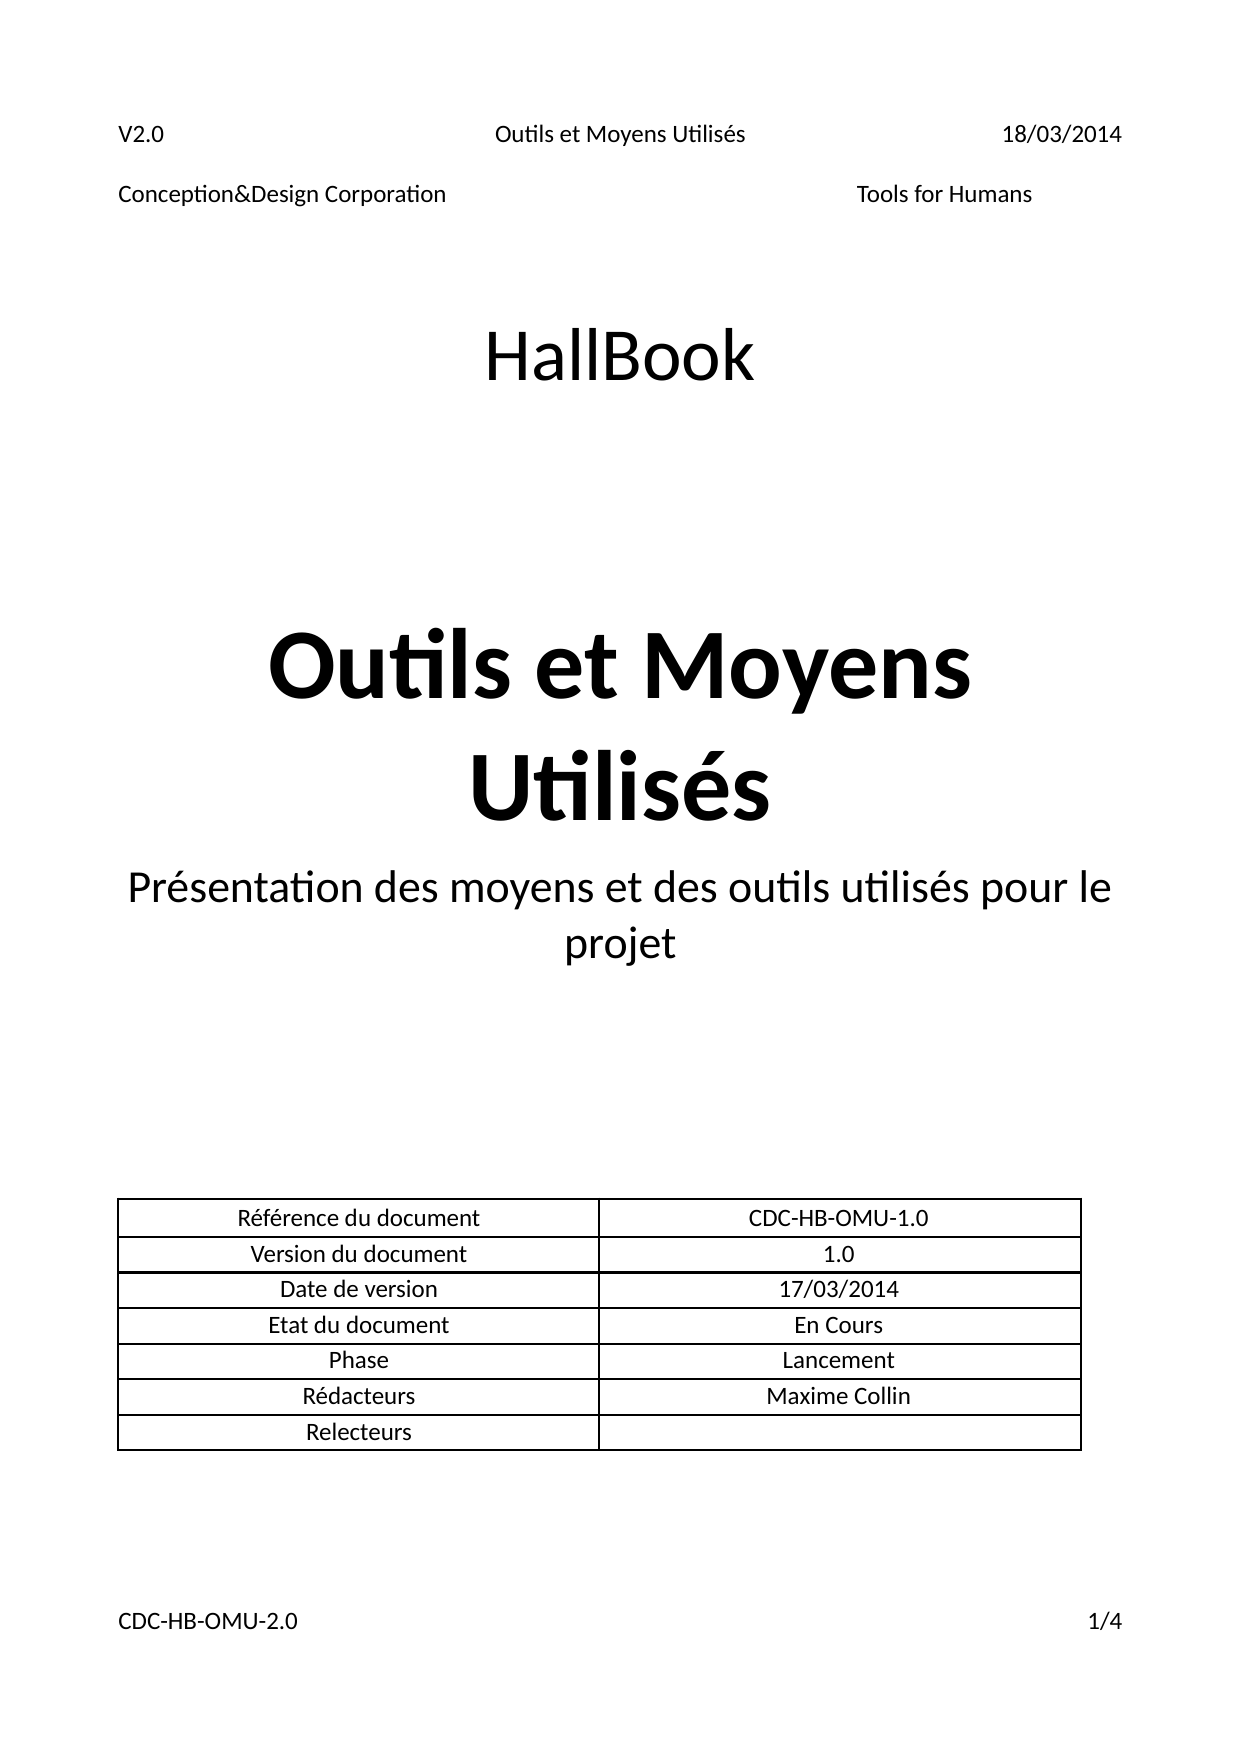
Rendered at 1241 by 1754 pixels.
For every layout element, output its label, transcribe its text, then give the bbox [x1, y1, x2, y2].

table_cell Version du document [119, 1238, 598, 1271]
table_cell Etat du document [119, 1309, 598, 1342]
text Conception&Design Corporation Tools for Humans [118, 178, 1122, 209]
text Présentation des moyens et des outils utilisés pour le projet [118, 858, 1122, 970]
table_cell 1.0 [600, 1238, 1080, 1271]
table_cell En Cours [600, 1309, 1080, 1342]
table_header Référence du document [119, 1200, 598, 1236]
table_cell Relecteurs [119, 1416, 598, 1449]
text HallBook [118, 307, 1122, 399]
table_cell Rédacteurs [119, 1380, 598, 1413]
table_header CDC-HB-OMU-1.0 [600, 1200, 1080, 1236]
text Outils et Moyens Utilisés [118, 601, 1122, 846]
table_cell 17/03/2014 [600, 1274, 1080, 1307]
table_cell [600, 1416, 1080, 1449]
table_cell Date de version [119, 1274, 598, 1307]
table_cell Lancement [600, 1345, 1080, 1378]
table_cell Phase [119, 1345, 598, 1378]
table_cell Maxime Collin [600, 1380, 1080, 1413]
